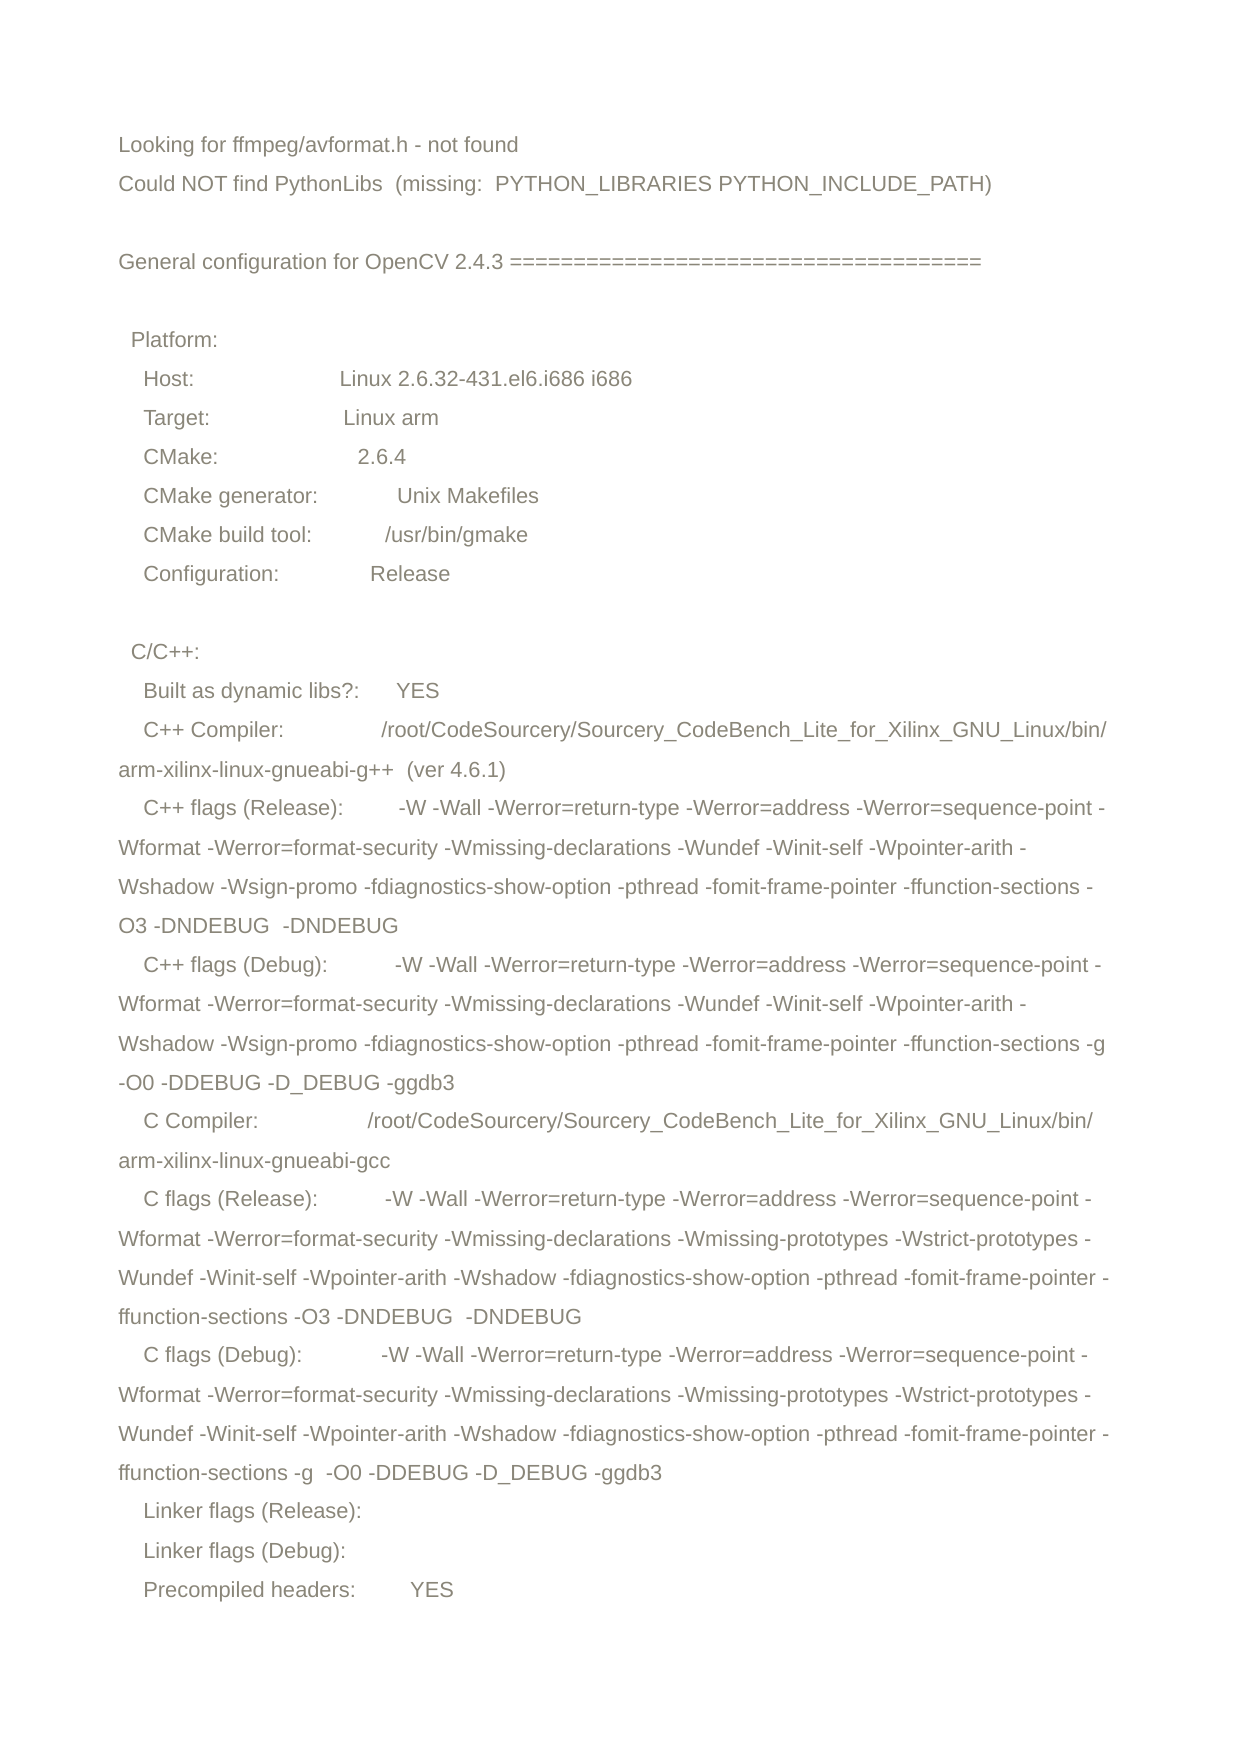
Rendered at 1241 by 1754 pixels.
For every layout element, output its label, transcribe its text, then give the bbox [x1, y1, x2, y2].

text C++ flags (Debug): -W -Wall -Werror=return-type -Werror=address -Werror=sequence-point -Wformat -Werror=format-security -Wmissing-declarations -Wundef -Winit-self -Wpointer-arith -Wshadow -Wsign-promo -fdiagnostics-show-option -pthread -fomit-frame-pointer -ffunction-sections -g -O0 -DDEBUG -D_DEBUG -ggdb3 [118, 938, 1122, 1095]
text Precompiled headers: YES [118, 1563, 1122, 1602]
text General configuration for OpenCV 2.4.3 ===================================== [118, 235, 1122, 274]
text CMake build tool: /usr/bin/gmake [118, 509, 1122, 548]
text Could NOT find PythonLibs (missing: PYTHON_LIBRARIES PYTHON_INCLUDE_PATH) [118, 157, 1122, 196]
text C flags (Release): -W -Wall -Werror=return-type -Werror=address -Werror=sequence-point -Wformat -Werror=format-security -Wmissing-declarations -Wmissing-prototypes -Wstrict-prototypes -Wundef -Winit-self -Wpointer-arith -Wshadow -fdiagnostics-show-option -pthread -fomit-frame-pointer -ffunction-sections -O3 -DNDEBUG -DNDEBUG [118, 1173, 1122, 1329]
text C flags (Debug): -W -Wall -Werror=return-type -Werror=address -Werror=sequence-point -Wformat -Werror=format-security -Wmissing-declarations -Wmissing-prototypes -Wstrict-prototypes -Wundef -Winit-self -Wpointer-arith -Wshadow -fdiagnostics-show-option -pthread -fomit-frame-pointer -ffunction-sections -g -O0 -DDEBUG -D_DEBUG -ggdb3 [118, 1329, 1122, 1485]
text Linker flags (Release): [118, 1485, 1122, 1524]
text Linker flags (Debug): [118, 1524, 1122, 1563]
text Built as dynamic libs?: YES [118, 665, 1122, 704]
text Looking for ffmpeg/avformat.h - not found [118, 118, 1122, 157]
text Configuration: Release [118, 548, 1122, 587]
text CMake generator: Unix Makefiles [118, 470, 1122, 509]
text Target: Linux arm [118, 392, 1122, 431]
text Platform: [118, 313, 1122, 352]
text C/C++: [118, 626, 1122, 665]
text C++ Compiler: /root/CodeSourcery/Sourcery_CodeBench_Lite_for_Xilinx_GNU_Linux/bin/arm-xilinx-linux-gnueabi-g++ (ver 4.6.1) [118, 704, 1122, 782]
text CMake: 2.6.4 [118, 431, 1122, 470]
text Host: Linux 2.6.32-431.el6.i686 i686 [118, 352, 1122, 392]
text C++ flags (Release): -W -Wall -Werror=return-type -Werror=address -Werror=sequence-point -Wformat -Werror=format-security -Wmissing-declarations -Wundef -Winit-self -Wpointer-arith -Wshadow -Wsign-promo -fdiagnostics-show-option -pthread -fomit-frame-pointer -ffunction-sections -O3 -DNDEBUG -DNDEBUG [118, 782, 1122, 938]
text C Compiler: /root/CodeSourcery/Sourcery_CodeBench_Lite_for_Xilinx_GNU_Linux/bin/arm-xilinx-linux-gnueabi-gcc [118, 1095, 1122, 1173]
